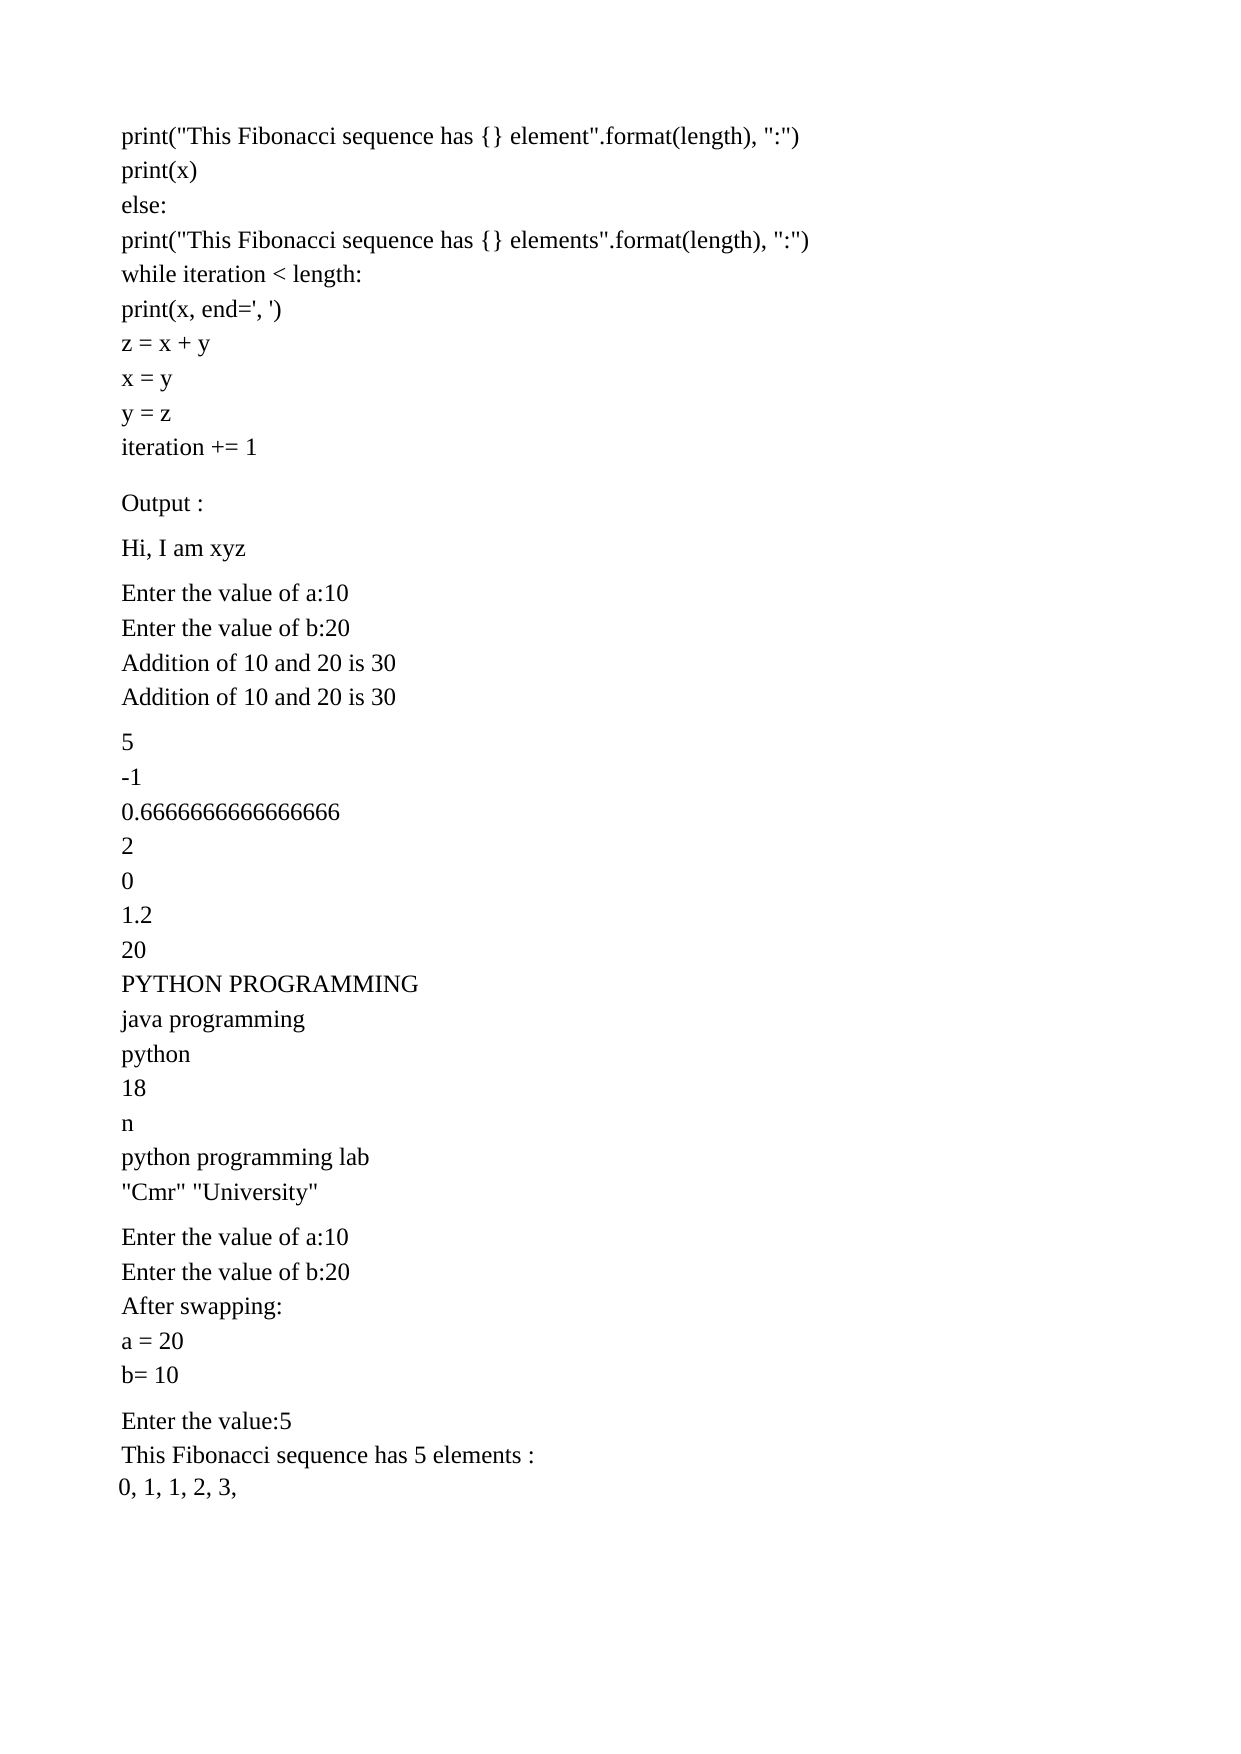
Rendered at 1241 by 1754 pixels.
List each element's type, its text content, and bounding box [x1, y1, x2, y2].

table_header z = x + y [118, 326, 224, 360]
table_header print("This Fibonacci sequence has {} element".format(length), ":") [118, 118, 811, 153]
table_header "Cmr" "University" [118, 1174, 333, 1209]
table_header python programming lab [118, 1140, 383, 1174]
table_header [118, 1209, 136, 1219]
table_header 0.6666666666666666 [118, 794, 354, 828]
table_header b= 10 [118, 1358, 193, 1392]
table_header Enter the value of a:10 [118, 576, 361, 610]
table_header [118, 475, 136, 485]
table_header java programming [118, 1001, 319, 1036]
table_header [118, 1392, 136, 1403]
table_header Addition of 10 and 20 is 30 [118, 645, 409, 679]
table_header PYTHON PROGRAMMING [118, 967, 434, 1001]
table_header Enter the value of a:10 [118, 1219, 361, 1254]
table_header 18 [118, 1070, 160, 1105]
table_header else: [118, 187, 180, 222]
table_header After swapping: [118, 1289, 303, 1323]
table_header iteration += 1 [118, 429, 272, 464]
table_header [118, 714, 136, 724]
table_header Enter the value of b:20 [118, 1254, 363, 1288]
table_header while iteration < length: [118, 256, 375, 291]
table_header Output : [118, 485, 224, 520]
table_header Enter the value:5 [118, 1403, 304, 1437]
table_header print(x, end=', ') [118, 291, 295, 326]
table_header 1.2 [118, 898, 167, 932]
table_header n [118, 1105, 148, 1139]
table_header a = 20 [118, 1323, 204, 1358]
text 0, 1, 1, 2, 3, [118, 1472, 1122, 1501]
table_header 0 [118, 863, 148, 897]
table_header print(x) [118, 153, 210, 187]
table_header 20 [118, 932, 160, 967]
table_header [118, 565, 136, 576]
table_header Enter the value of b:20 [118, 610, 363, 645]
table_header 5 [118, 725, 148, 759]
table_header y = z [118, 395, 185, 429]
table_header python [118, 1036, 205, 1070]
table_header Addition of 10 and 20 is 30 [118, 679, 409, 714]
table_header Hi, I am xyz [118, 530, 259, 565]
table_header This Fibonacci sequence has 5 elements : [118, 1438, 547, 1472]
table_header [118, 464, 136, 474]
table_header -1 [118, 759, 156, 794]
table_header [118, 520, 136, 530]
table_header print("This Fibonacci sequence has {} elements".format(length), ":") [118, 222, 820, 256]
table_header 2 [118, 828, 148, 863]
table_header x = y [118, 360, 187, 395]
